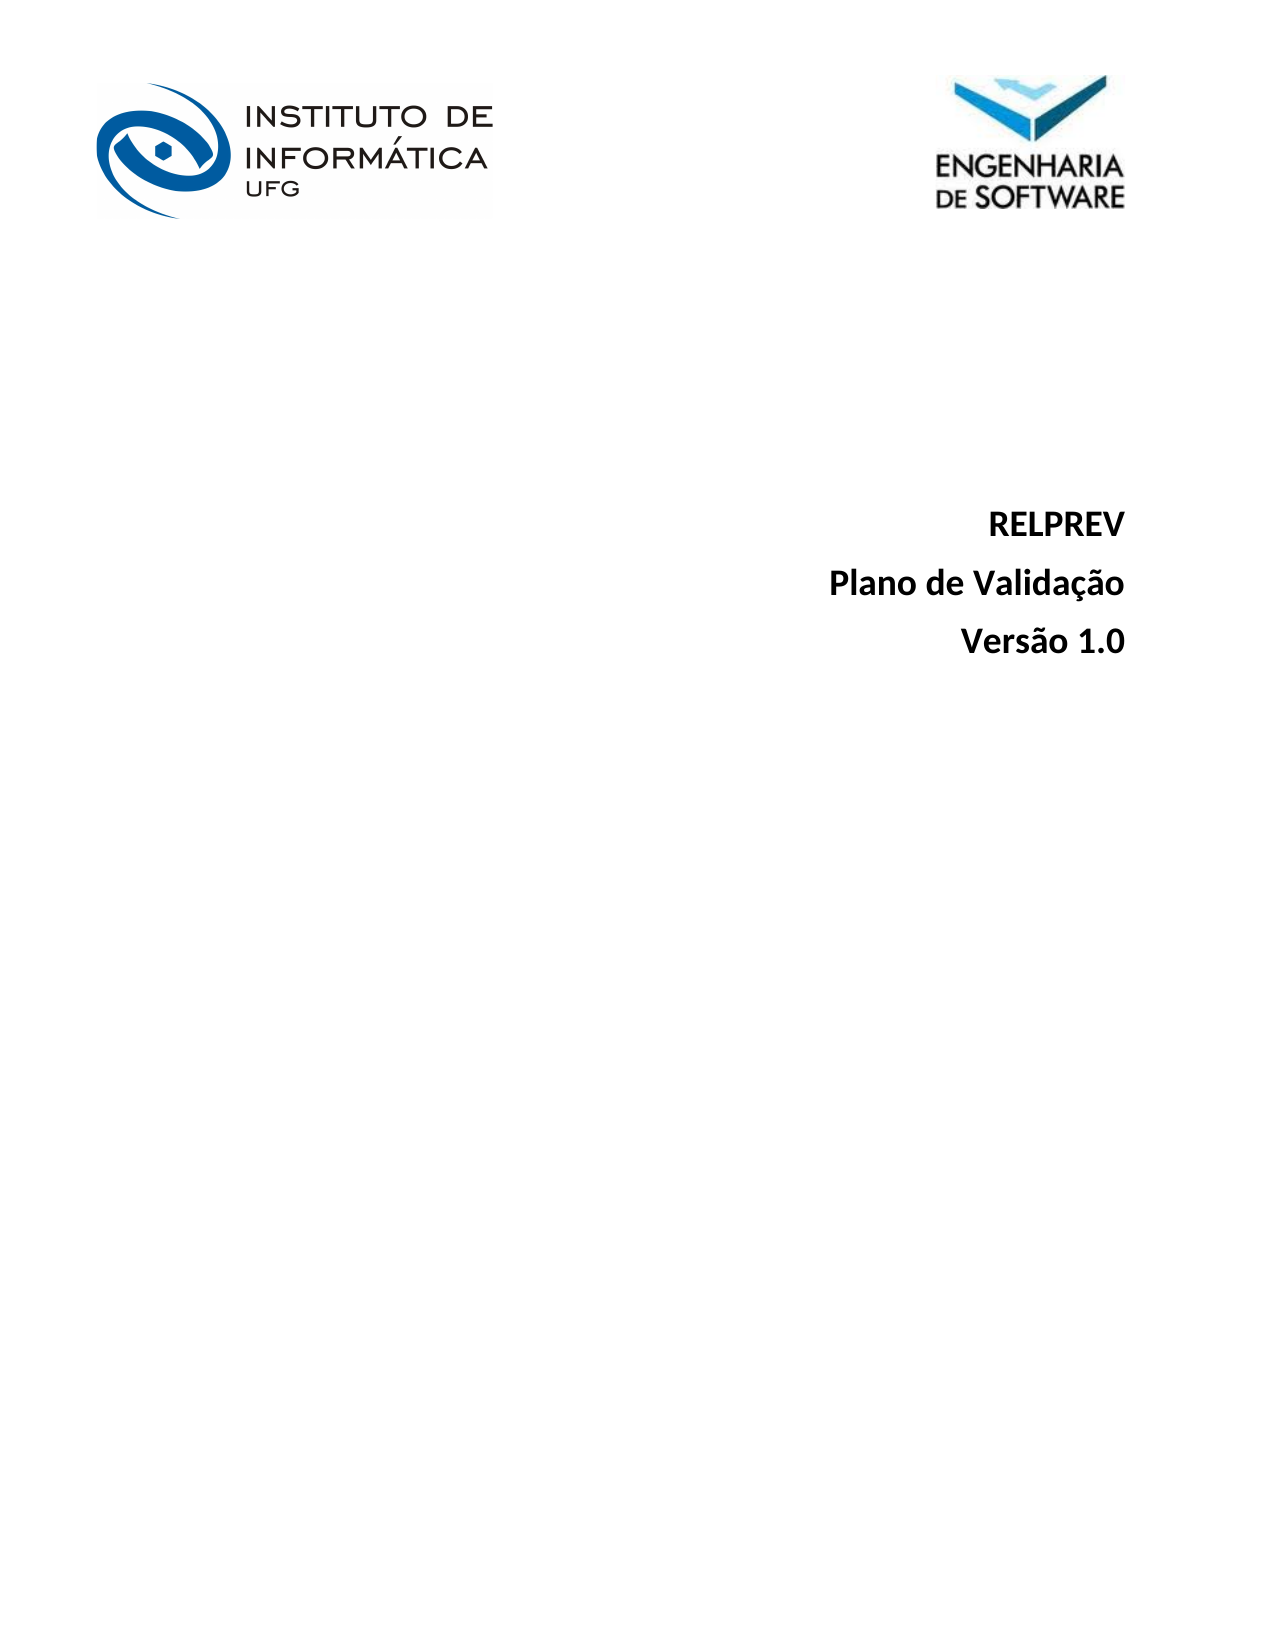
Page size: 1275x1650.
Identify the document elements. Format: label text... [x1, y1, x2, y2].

text RELPREV [225, 500, 1125, 546]
text Versão 1.0 [225, 617, 1125, 663]
text Plano de Validação [225, 559, 1125, 604]
